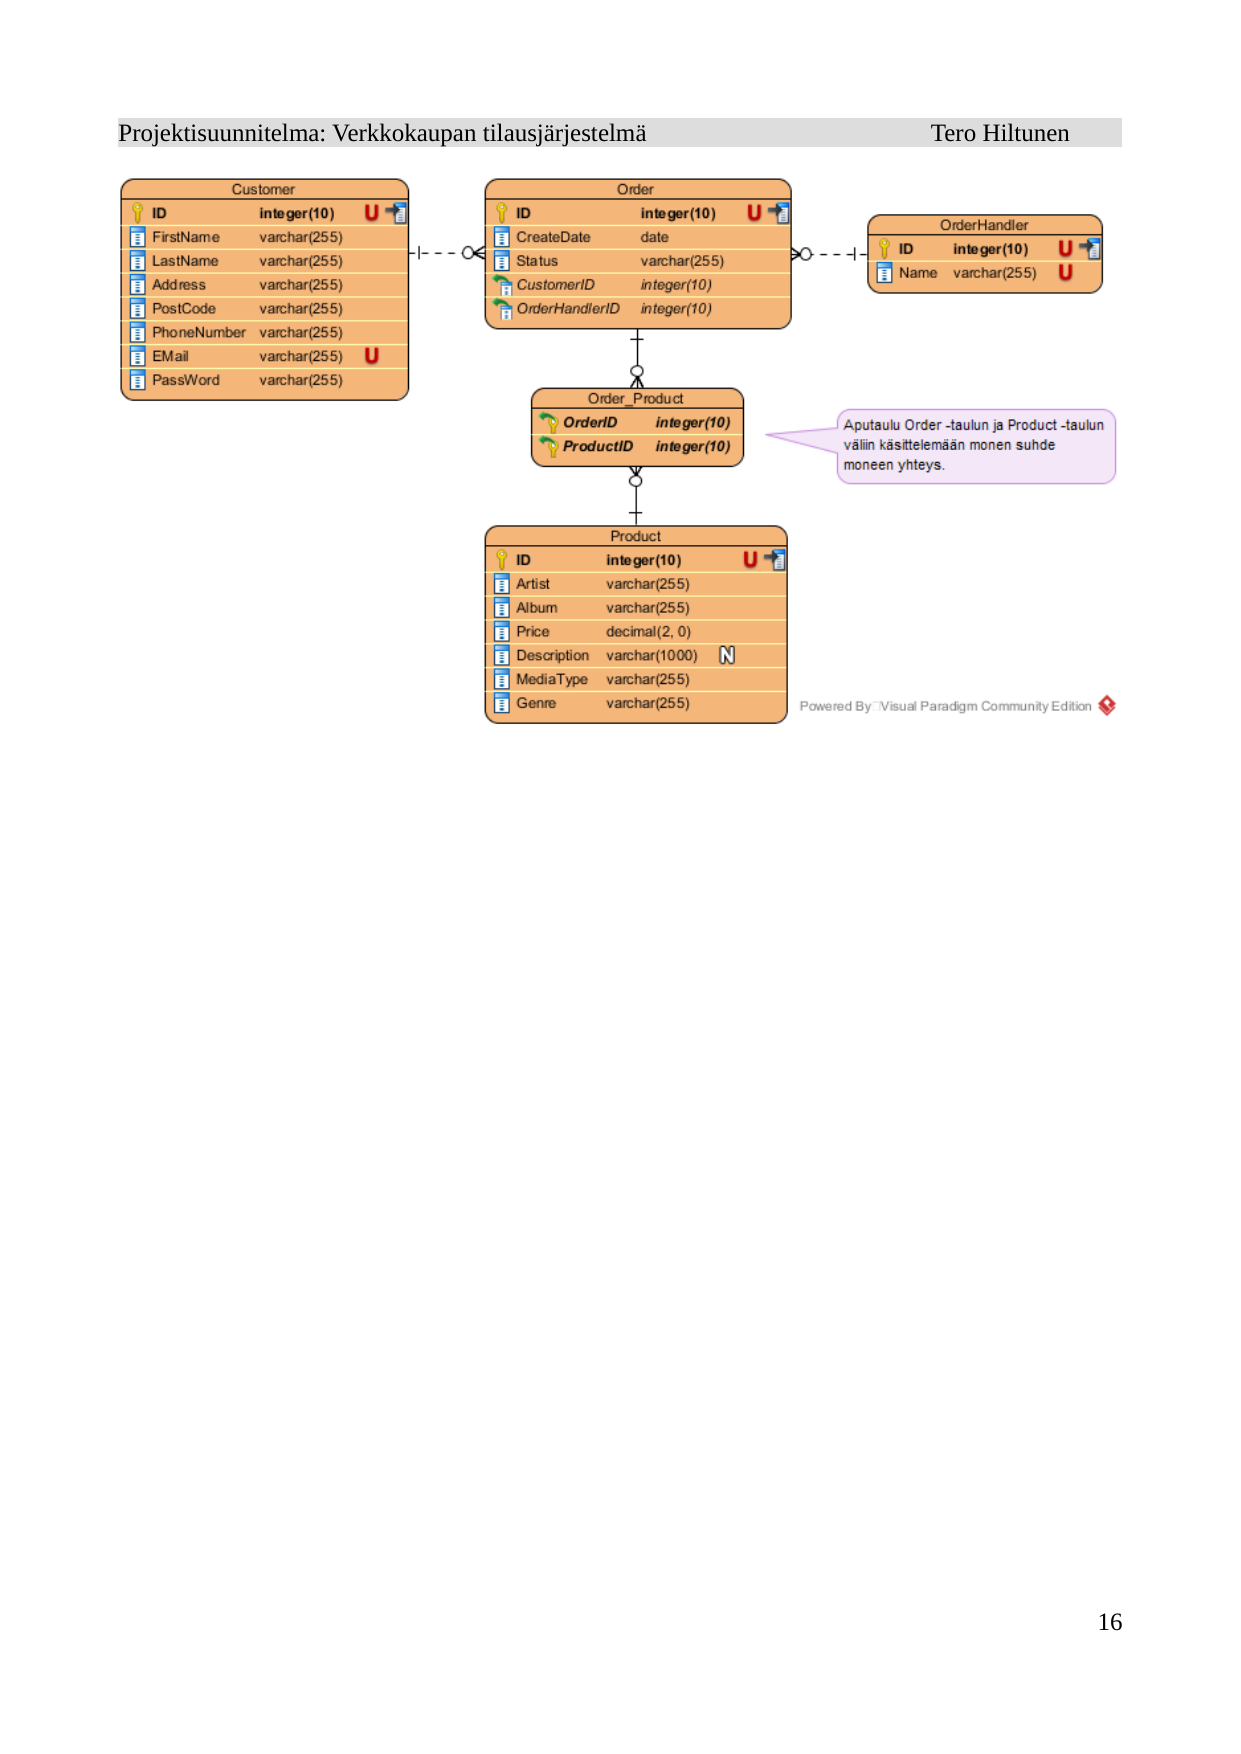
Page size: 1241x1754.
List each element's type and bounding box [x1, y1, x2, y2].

picture [118, 176, 1123, 728]
